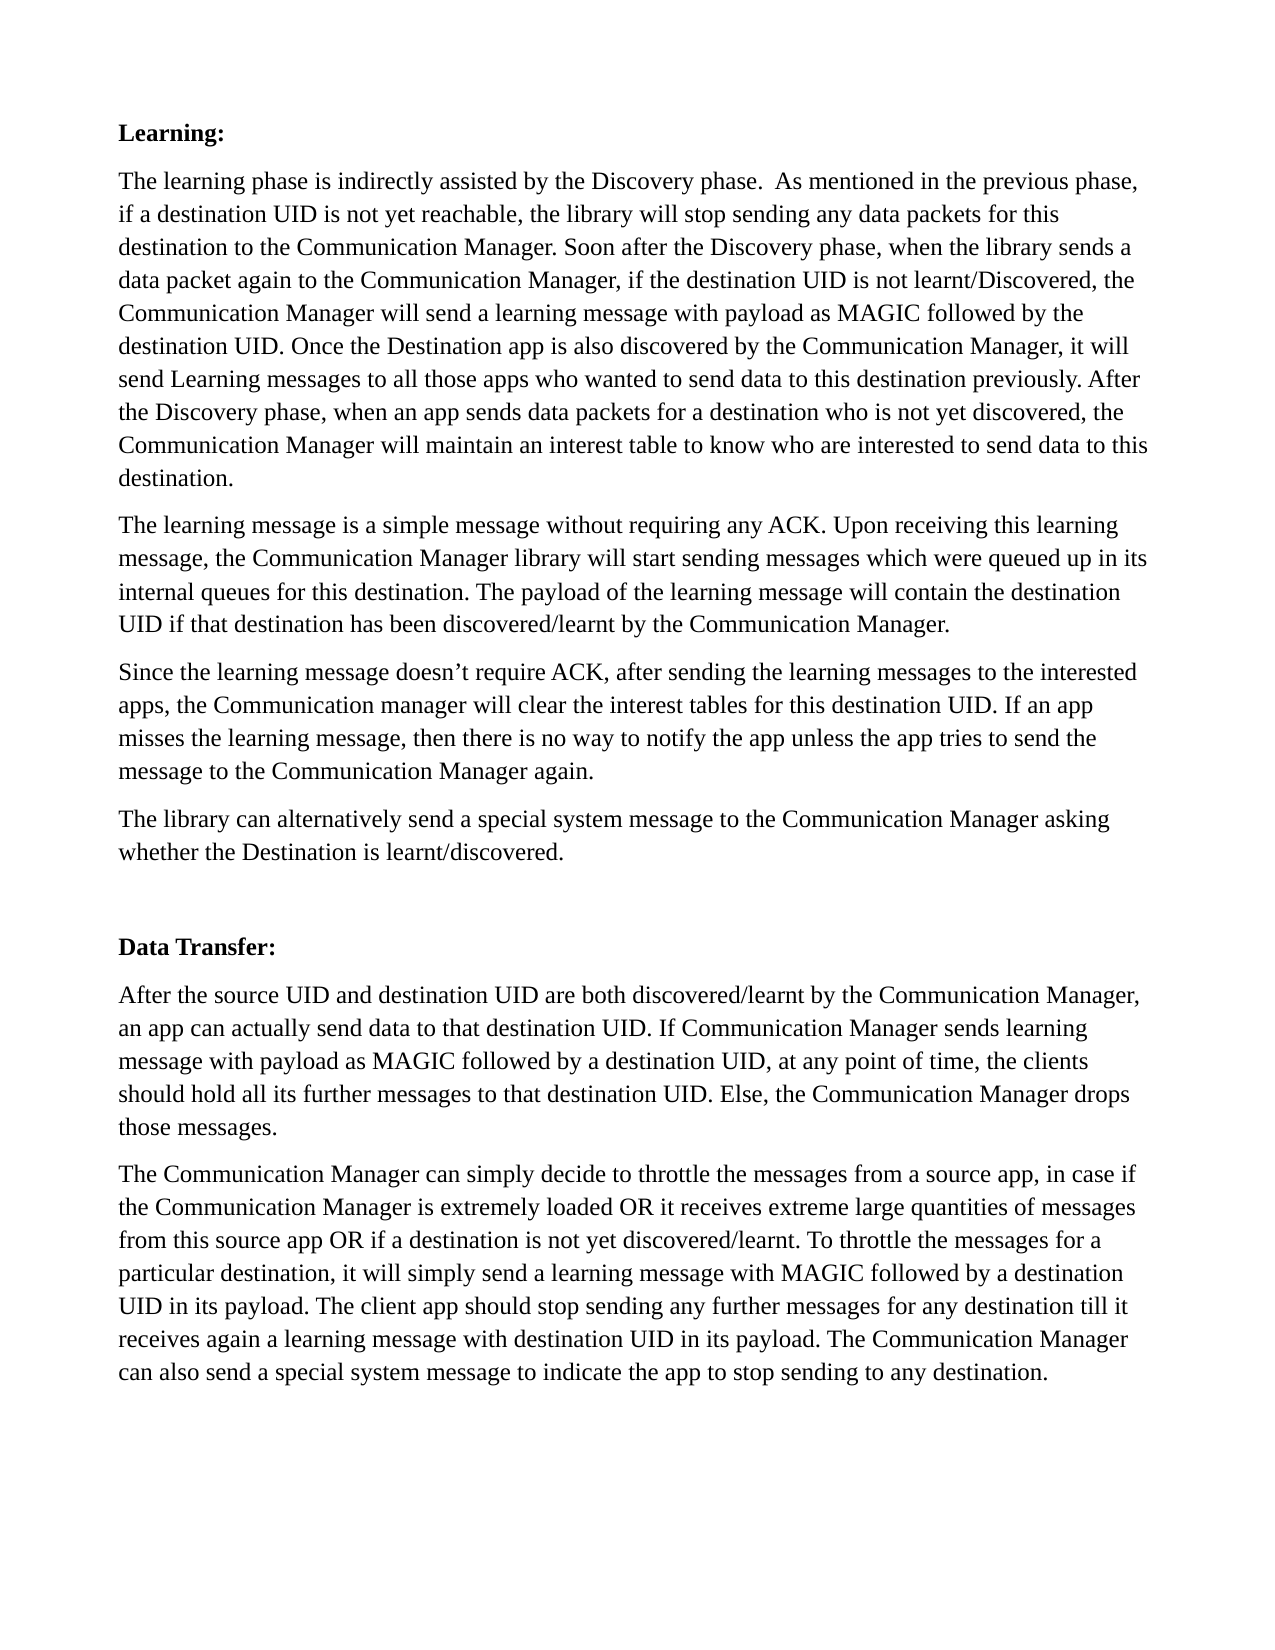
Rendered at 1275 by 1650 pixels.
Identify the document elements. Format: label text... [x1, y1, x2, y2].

text The Communication Manager can simply decide to throttle the messages from a source app, in case if the Communication Manager is extremely loaded OR it receives extreme large quantities of messages from this source app OR if a destination is not yet discovered/learnt. To throttle the messages for a particular destination, it will simply send a learning message with MAGIC followed by a destination UID in its payload. The client app should stop sending any further messages for any destination till it receives again a learning message with destination UID in its payload. The Communication Manager can also send a special system message to indicate the app to stop sending to any destination. [118, 1159, 1157, 1386]
text Data Transfer: [118, 932, 1157, 961]
text Since the learning message doesn’t require ACK, after sending the learning messages to the interested apps, the Communication manager will clear the interest tables for this destination UID. If an app misses the learning message, then there is no way to notify the app unless the app tries to send the message to the Communication Manager again. [118, 657, 1157, 785]
text The learning phase is indirectly assisted by the Discovery phase. As mentioned in the previous phase, if a destination UID is not yet reachable, the library will stop sending any data packets for this destination to the Communication Manager. Soon after the Discovery phase, when the library sends a data packet again to the Communication Manager, if the destination UID is not learnt/Discovered, the Communication Manager will send a learning message with payload as MAGIC followed by the destination UID. Once the Destination app is also discovered by the Communication Manager, it will send Learning messages to all those apps who wanted to send data to this destination previously. After the Discovery phase, when an app sends data packets for a destination who is not yet discovered, the Communication Manager will maintain an interest table to know who are interested to send data to this destination. [118, 166, 1157, 492]
text Learning: [118, 118, 1157, 147]
text The library can alternatively send a special system message to the Communication Manager asking whether the Destination is learnt/discovered. [118, 804, 1157, 866]
text After the source UID and destination UID are both discovered/learnt by the Communication Manager, an app can actually send data to that destination UID. If Communication Manager sends learning message with payload as MAGIC followed by a destination UID, at any point of time, the clients should hold all its further messages to that destination UID. Else, the Communication Manager drops those messages. [118, 980, 1157, 1141]
text The learning message is a simple message without requiring any ACK. Upon receiving this learning message, the Communication Manager library will start sending messages which were queued up in its internal queues for this destination. The payload of the learning message will contain the destination UID if that destination has been discovered/learnt by the Communication Manager. [118, 511, 1157, 638]
